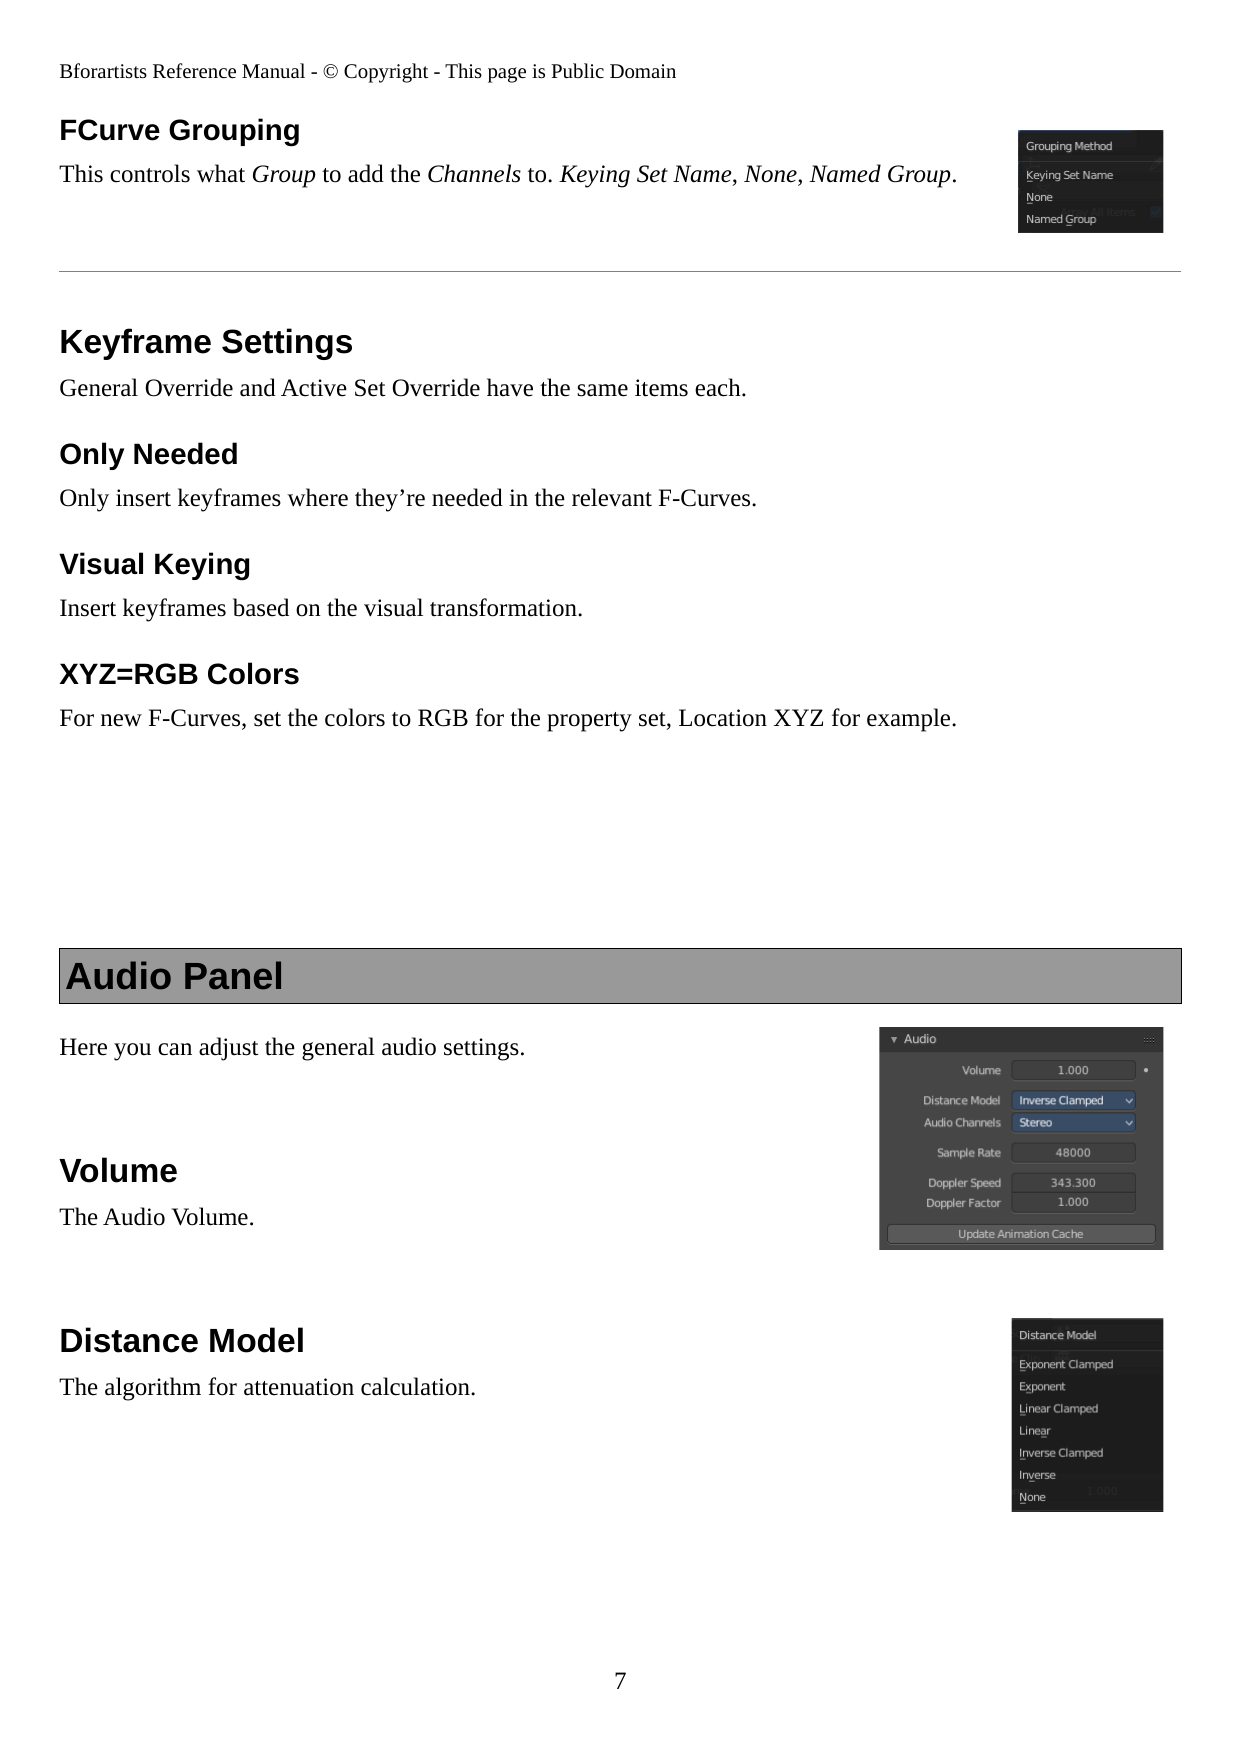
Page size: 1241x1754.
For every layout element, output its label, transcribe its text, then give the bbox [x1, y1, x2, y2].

text [1164, 1202, 1181, 1231]
picture [1011, 1318, 1164, 1512]
subtitle Volume [59, 1151, 879, 1190]
text General Override and Active Set Override have the same items each. [59, 373, 1181, 402]
subtitle FCurve Grouping [59, 113, 1181, 146]
subtitle Distance Model [59, 1321, 1011, 1360]
subtitle Keyframe Settings [59, 322, 1181, 361]
text Here you can adjust the general audio settings. [59, 1032, 879, 1061]
subtitle XYZ=RGB Colors [59, 657, 1181, 690]
text Only insert keyframes where they’re needed in the relevant F-Curves. [59, 483, 1181, 512]
picture [1018, 130, 1164, 233]
table_header Audio Panel [60, 949, 1181, 1003]
subtitle Visual Keying [59, 547, 1181, 580]
picture [879, 1027, 1164, 1250]
text The Audio Volume. [59, 1202, 879, 1231]
text The algorithm for attenuation calculation. [59, 1372, 1011, 1401]
text This controls what Group to add the Channels to. Keying Set Name, None, Named Group. [59, 159, 1018, 188]
text For new F-Curves, set the colors to RGB for the property set, Location XYZ for example. [59, 703, 1181, 732]
subtitle [1164, 1321, 1181, 1360]
subtitle Only Needed [59, 437, 1181, 471]
subtitle [1164, 1151, 1181, 1190]
text Insert keyframes based on the visual transformation. [59, 593, 1181, 622]
